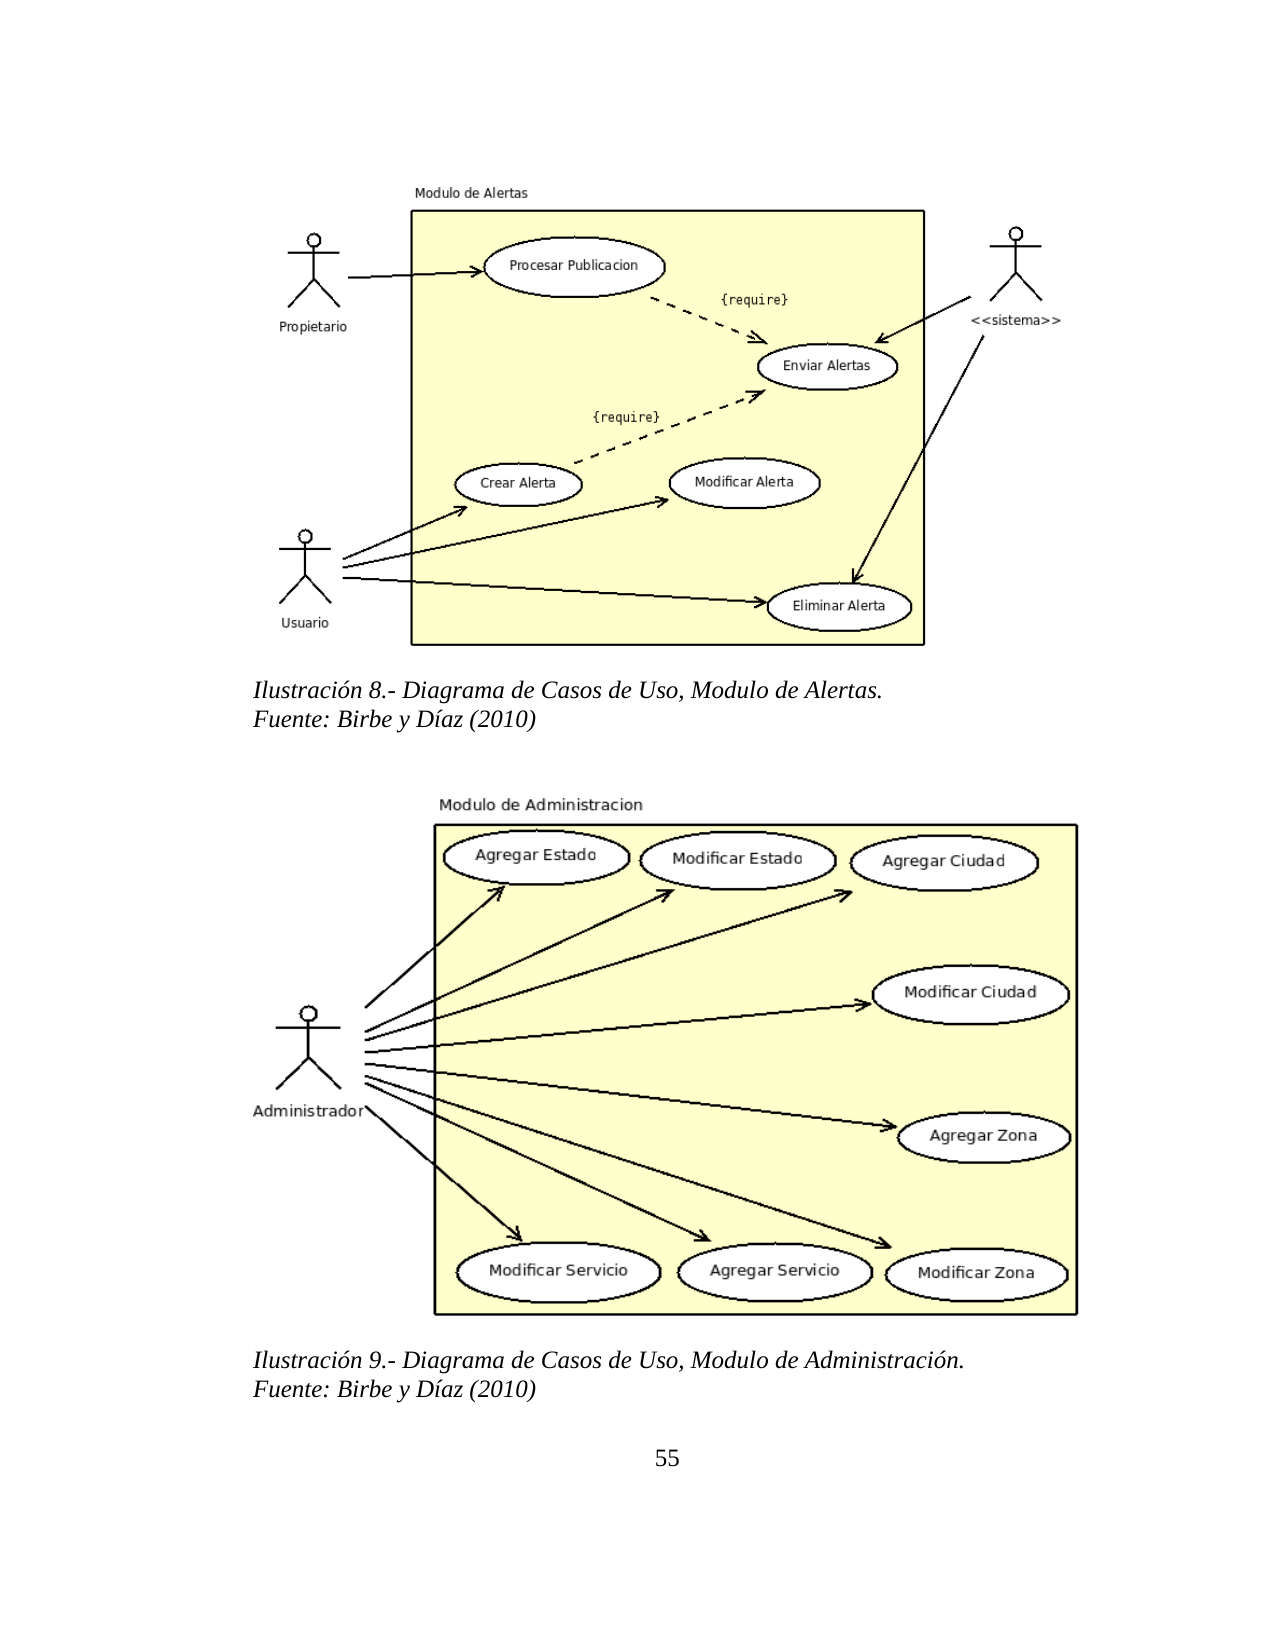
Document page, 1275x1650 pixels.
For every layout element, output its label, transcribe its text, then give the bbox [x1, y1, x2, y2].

picture [253, 798, 1081, 1317]
text Fuente: Birbe y Díaz (2010) [253, 1374, 1080, 1403]
text Fuente: Birbe y Díaz (2010) [253, 704, 1088, 732]
picture [277, 186, 1063, 647]
text Ilustración 8.- Diagrama de Casos de Uso, Modulo de Alertas. [253, 675, 1088, 704]
text Ilustración 9.- Diagrama de Casos de Uso, Modulo de Administración. [253, 1345, 1080, 1374]
